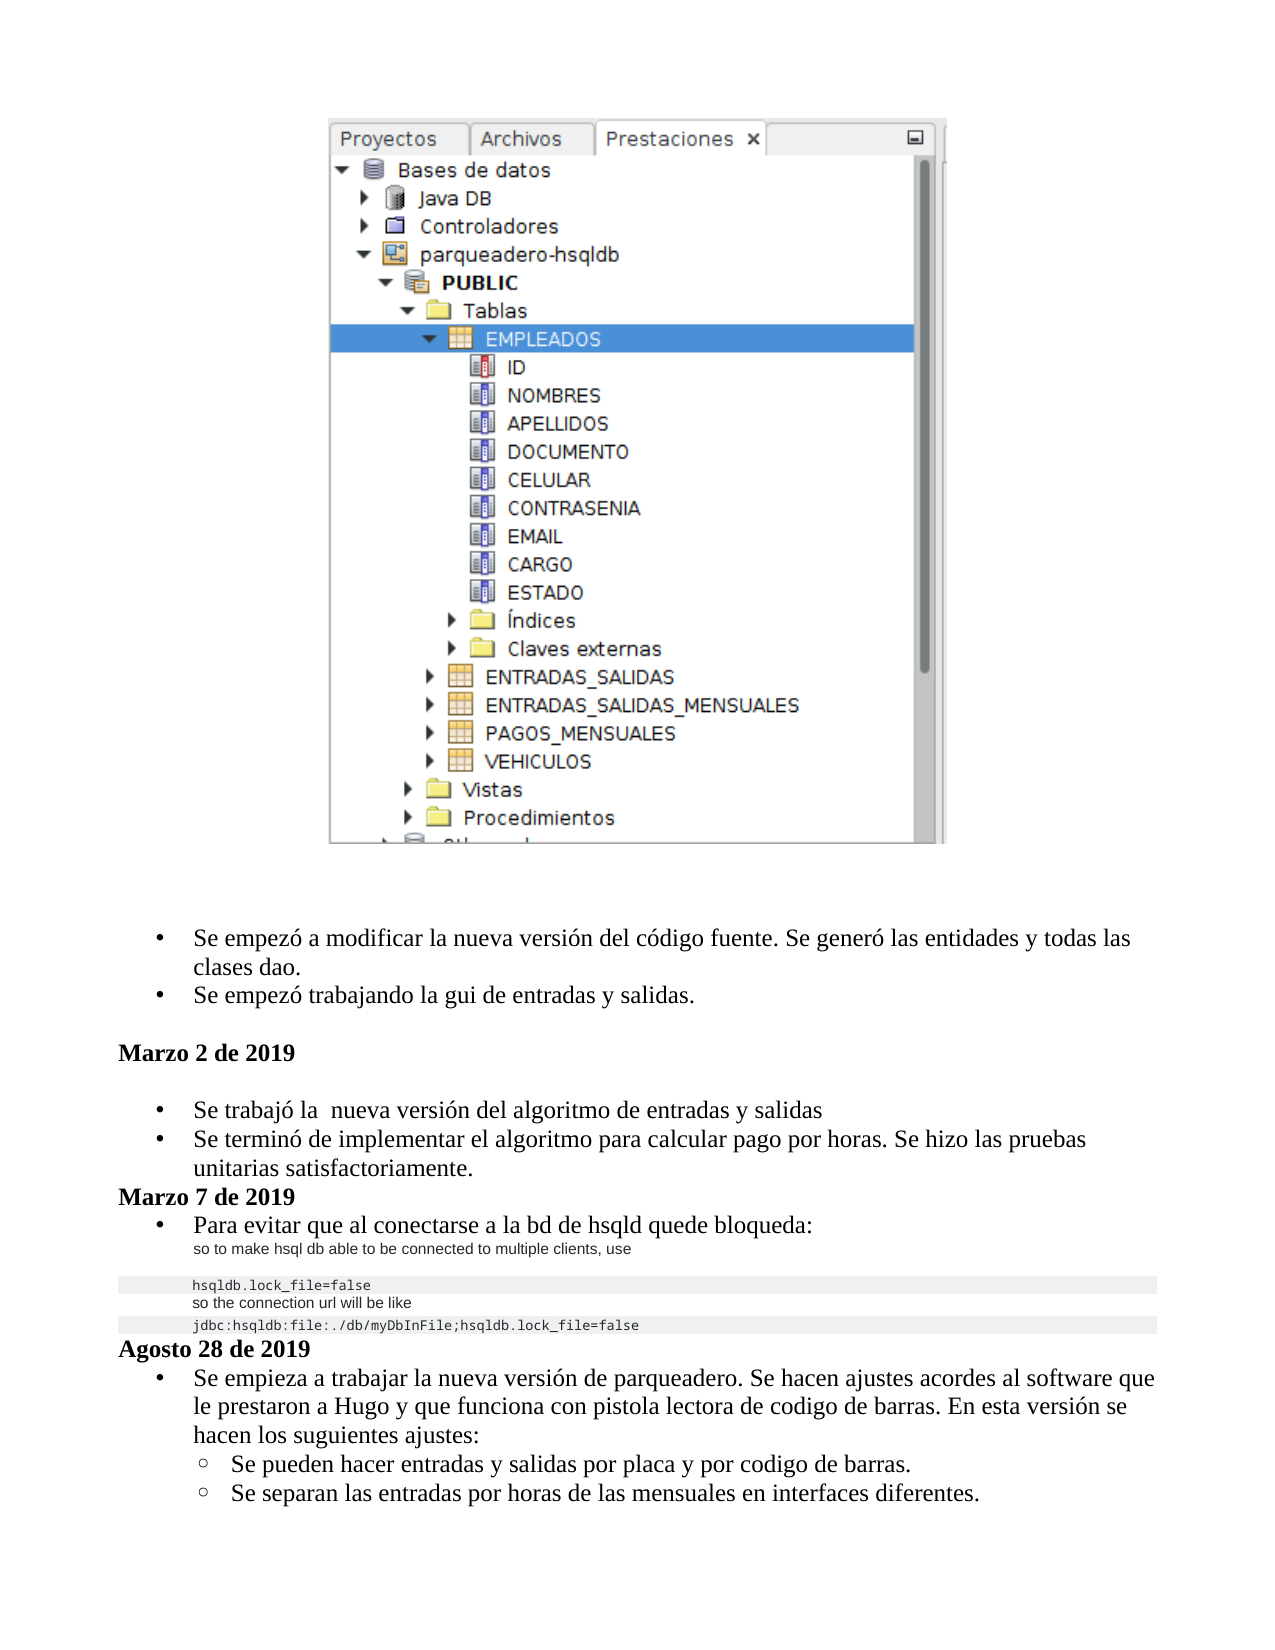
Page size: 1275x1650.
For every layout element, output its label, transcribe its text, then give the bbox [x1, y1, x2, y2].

text so the connection url will be like [118, 1294, 1157, 1312]
picture [328, 118, 947, 844]
list so to make hsql db able to be connected to multiple clients, use [156, 1239, 1157, 1257]
list Se empieza a trabajar la nueva versión de parqueadero. Se hacen ajustes acordes al software que le prestaron a Hugo y que funciona con pistola lectora de codigo de barras. En esta versión se hacen los suguientes ajustes: [156, 1363, 1157, 1449]
text jdbc:hsqldb:file:./db/myDbInFile;hsqldb.lock_file=false [118, 1316, 1157, 1334]
text Agosto 28 de 2019 [118, 1334, 1157, 1363]
list Se terminó de implementar el algoritmo para calcular pago por horas. Se hizo las pruebas unitarias satisfactoriamente. [156, 1124, 1157, 1182]
text Marzo 2 de 2019 [118, 1038, 1157, 1067]
text Marzo 7 de 2019 [118, 1182, 1157, 1211]
list Se pueden hacer entradas y salidas por placa y por codigo de barras. [193, 1449, 1157, 1478]
list Se empezó a modificar la nueva versión del código fuente. Se generó las entidades y todas las clases dao. [156, 923, 1157, 981]
list Se trabajó la nueva versión del algoritmo de entradas y salidas [156, 1096, 1157, 1124]
list Se separan las entradas por horas de las mensuales en interfaces diferentes. [193, 1478, 1157, 1506]
text hsqldb.lock_file=false [118, 1276, 1157, 1294]
list Se empezó trabajando la gui de entradas y salidas. [156, 981, 1157, 1009]
list Para evitar que al conectarse a la bd de hsqld quede bloqueda: [156, 1211, 1157, 1239]
